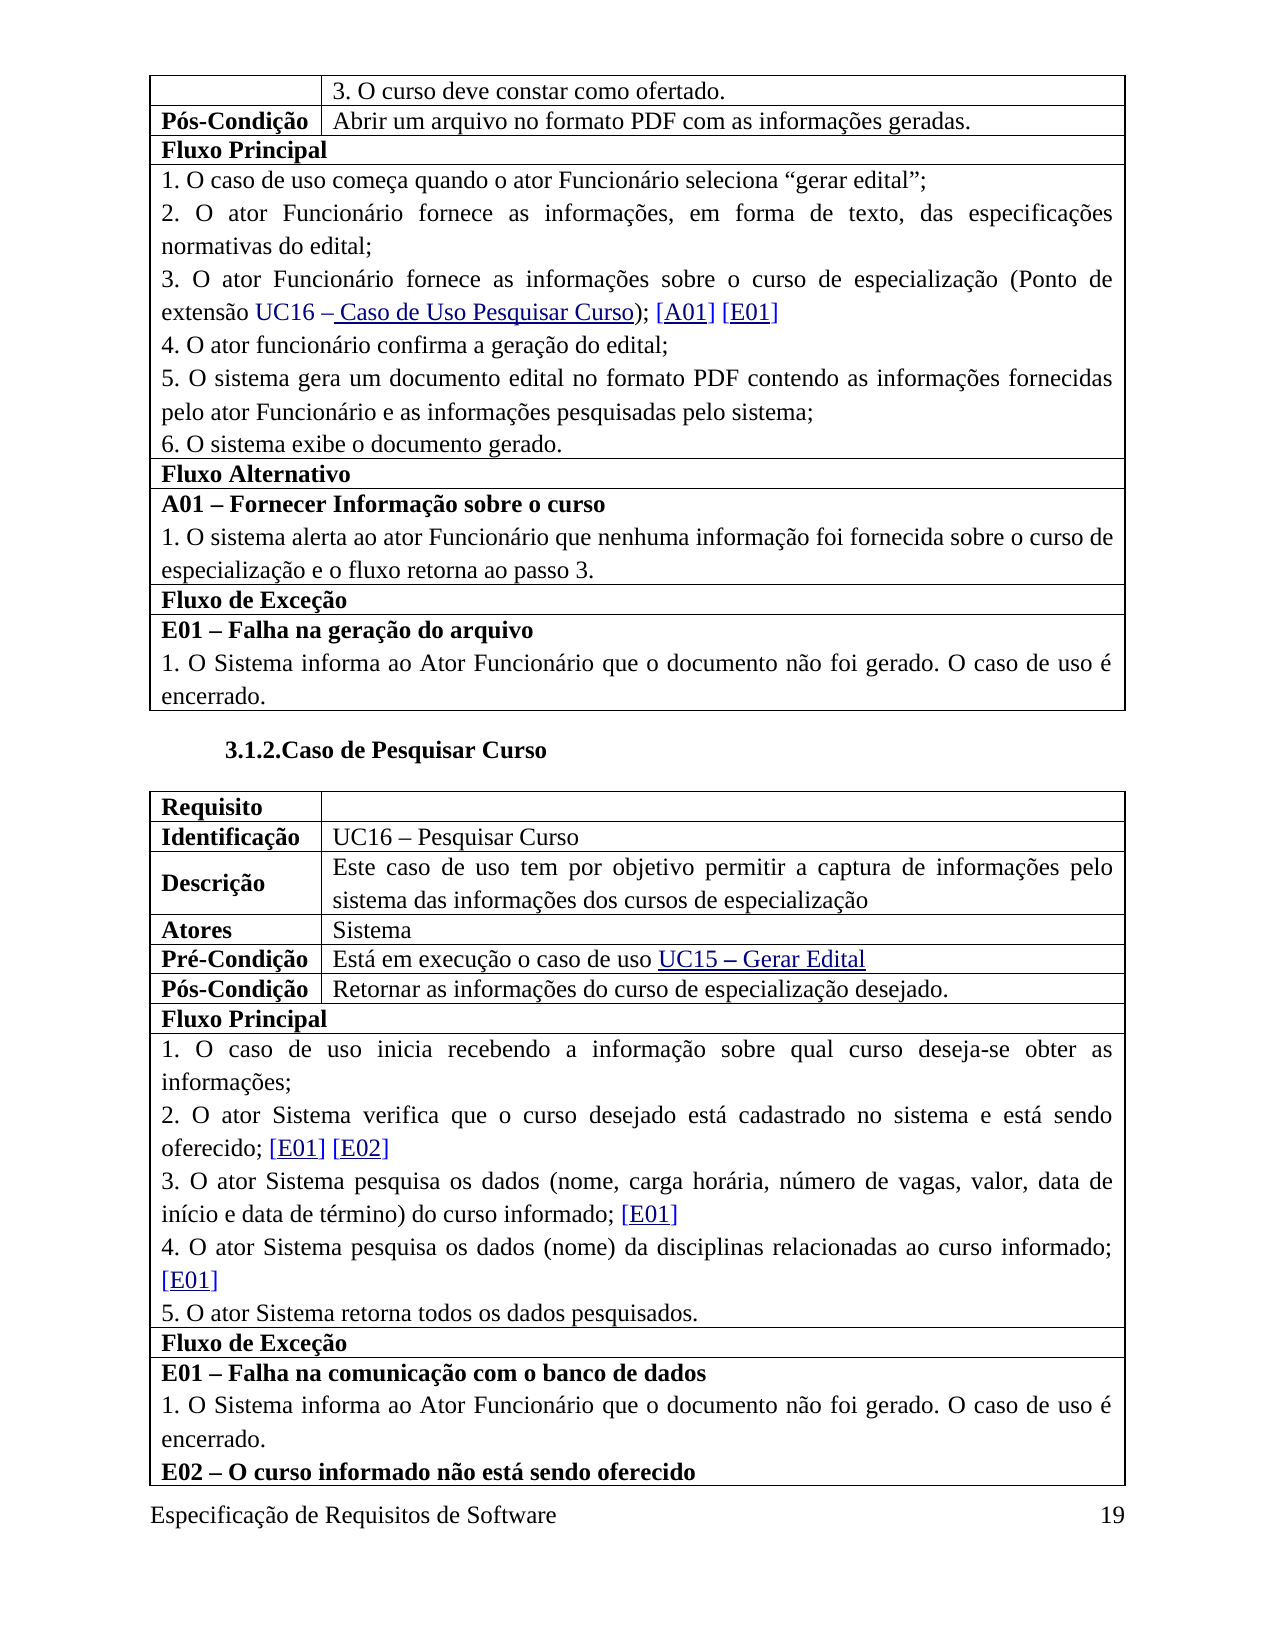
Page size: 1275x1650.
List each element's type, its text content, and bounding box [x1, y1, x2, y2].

table_cell Identificação [151, 822, 321, 851]
subtitle Caso de Pesquisar Curso [225, 736, 1125, 764]
table_cell Fluxo Alternativo [151, 459, 1124, 488]
table_cell Abrir um arquivo no formato PDF com as informações geradas. [322, 106, 1124, 134]
table_cell E01 – Falha na geração do arquivo 1. O Sistema informa ao Ator Funcionário que o documento não foi gerado. O caso de uso é encerrado. [151, 615, 1124, 709]
table_cell Fluxo Principal [151, 136, 1124, 164]
table_cell Descrição [151, 852, 321, 914]
table_cell Fluxo de Exceção [151, 1328, 1124, 1357]
table_cell Pré-Condição [151, 945, 321, 973]
table_cell Está em execução o caso de uso UC15 – Gerar Edital [322, 945, 1124, 973]
table_cell E01 – Falha na comunicação com o banco de dados 1. O Sistema informa ao Ator Funcionário que o documento não foi gerado. O caso de uso é encerrado. E02 – O curso informado não está sendo oferecido [151, 1358, 1124, 1485]
table_cell Retornar as informações do curso de especialização desejado. [322, 974, 1124, 1003]
table_cell Fluxo de Exceção [151, 585, 1124, 614]
table_header [322, 792, 1124, 821]
table_cell Atores [151, 915, 321, 943]
table_cell Sistema [322, 915, 1124, 943]
table_cell 1. O caso de uso inicia recebendo a informação sobre qual curso deseja-se obter as informações; 2. O ator Sistema verifica que o curso desejado está cadastrado no sistema e está sendo oferecido; [E01] [E02] 3. O ator Sistema pesquisa os dados (nome, carga horária, número de vagas, valor, data de início e data de término) do curso informado; [E01] 4. O ator Sistema pesquisa os dados (nome) da disciplinas relacionadas ao curso informado; [E01] 5. O ator Sistema retorna todos os dados pesquisados. [151, 1034, 1124, 1327]
table_cell UC16 – Pesquisar Curso [322, 822, 1124, 851]
table_cell 1. O caso de uso começa quando o ator Funcionário seleciona “gerar edital”; 2. O ator Funcionário fornece as informações, em forma de texto, das especificações normativas do edital; 3. O ator Funcionário fornece as informações sobre o curso de especialização (Ponto de extensão UC16 – Caso de Uso Pesquisar Curso); [A01] [E01] 4. O ator funcionário confirma a geração do edital; 5. O sistema gera um documento edital no formato PDF contendo as informações fornecidas pelo ator Funcionário e as informações pesquisadas pelo sistema; 6. O sistema exibe o documento gerado. [151, 165, 1124, 458]
table_cell Fluxo Principal [151, 1004, 1124, 1033]
table_cell Pós-Condição [151, 106, 321, 134]
table_cell 3. O curso deve constar como ofertado. [322, 76, 1124, 105]
table_cell Pós-Condição [151, 974, 321, 1003]
table_cell A01 – Fornecer Informação sobre o curso 1. O sistema alerta ao ator Funcionário que nenhuma informação foi fornecida sobre o curso de especialização e o fluxo retorna ao passo 3. [151, 489, 1124, 584]
table_cell Este caso de uso tem por objetivo permitir a captura de informações pelo sistema das informações dos cursos de especialização [322, 852, 1124, 914]
table_header Requisito [151, 792, 321, 821]
table_cell [151, 76, 321, 105]
